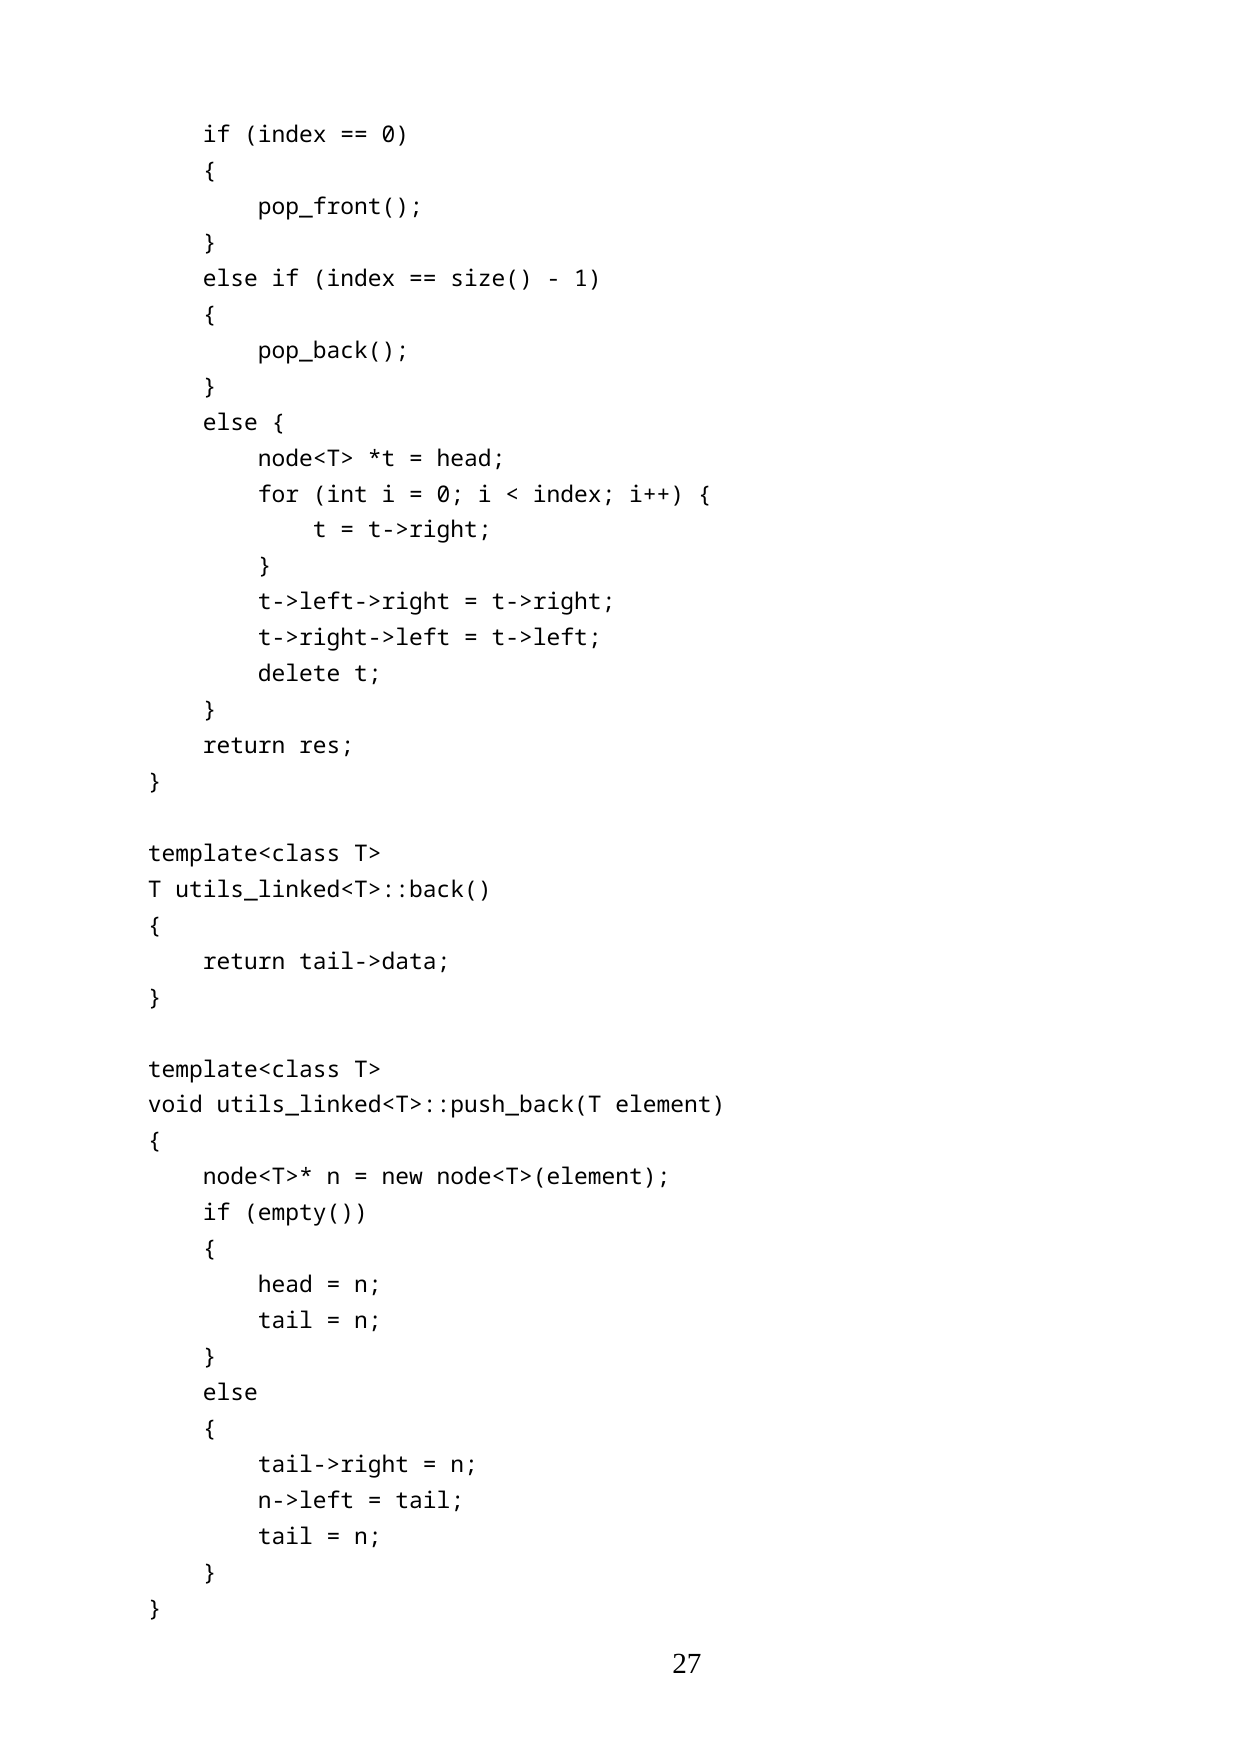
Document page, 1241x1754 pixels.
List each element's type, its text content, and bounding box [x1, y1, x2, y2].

text return res; [148, 729, 1152, 760]
text tail->right = n; [148, 1448, 1152, 1479]
text { [148, 298, 1152, 329]
text else { [148, 406, 1152, 437]
text } [148, 549, 1152, 581]
text { [148, 1232, 1152, 1263]
text t->left->right = t->right; [148, 585, 1152, 617]
text tail = n; [148, 1304, 1152, 1335]
text delete t; [148, 657, 1152, 688]
text } [148, 1556, 1152, 1587]
text t->right->left = t->left; [148, 621, 1152, 652]
text n->left = tail; [148, 1484, 1152, 1515]
text } [148, 981, 1152, 1012]
text void utils_linked<T>::push_back(T element) [148, 1088, 1152, 1120]
text for (int i = 0; i < index; i++) { [148, 477, 1152, 509]
text } [148, 765, 1152, 796]
text else [148, 1376, 1152, 1407]
text tail = n; [148, 1520, 1152, 1551]
text head = n; [148, 1268, 1152, 1299]
text template<class T> [148, 837, 1152, 868]
text T utils_linked<T>::back() [148, 873, 1152, 904]
text else if (index == size() - 1) [148, 262, 1152, 293]
text if (empty()) [148, 1196, 1152, 1227]
text } [148, 370, 1152, 401]
text } [148, 1340, 1152, 1371]
text if (index == 0) [148, 118, 1152, 149]
text } [148, 226, 1152, 257]
text template<class T> [148, 1052, 1152, 1084]
text } [148, 693, 1152, 724]
text node<T> *t = head; [148, 442, 1152, 473]
text node<T>* n = new node<T>(element); [148, 1160, 1152, 1192]
text t = t->right; [148, 513, 1152, 545]
text pop_front(); [148, 190, 1152, 221]
text { [148, 154, 1152, 185]
text pop_back(); [148, 334, 1152, 365]
text { [148, 1124, 1152, 1156]
text return tail->data; [148, 945, 1152, 976]
text { [148, 1412, 1152, 1443]
text { [148, 909, 1152, 940]
text } [148, 1592, 1152, 1623]
